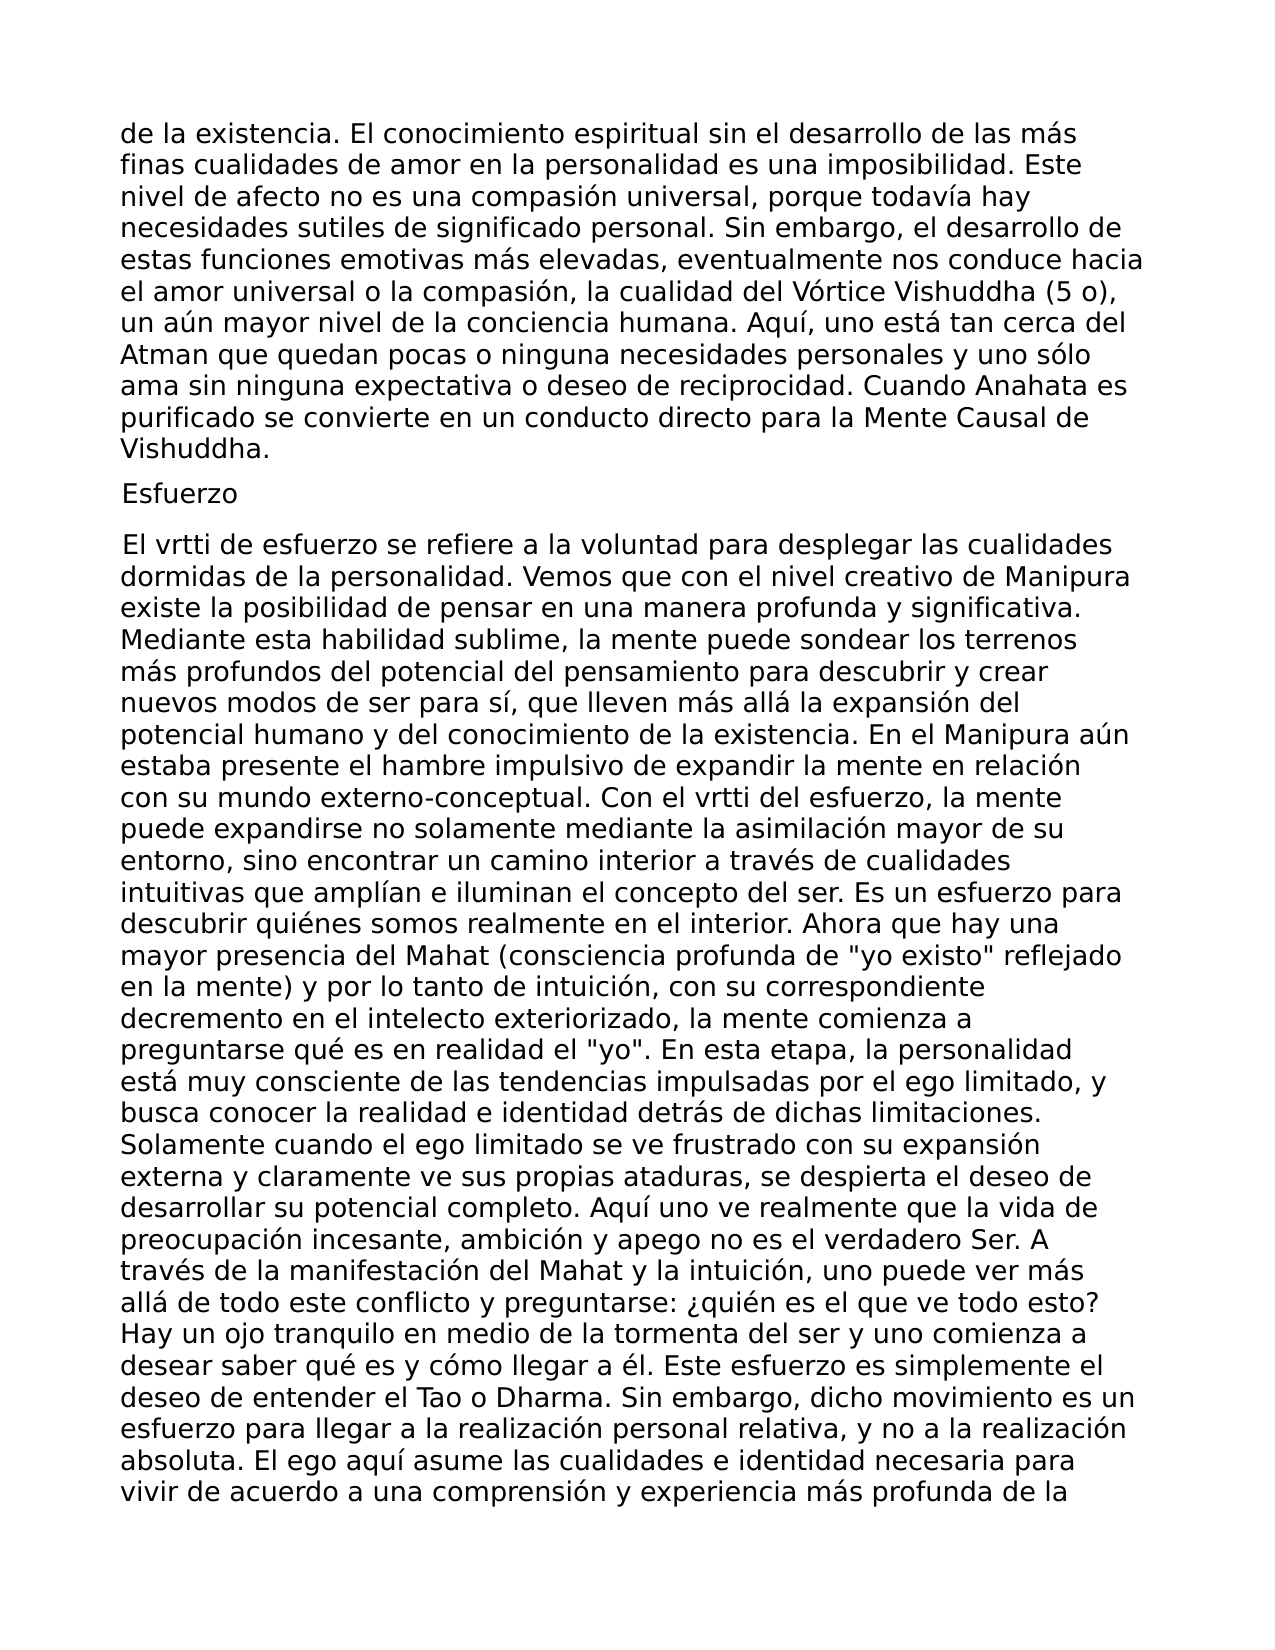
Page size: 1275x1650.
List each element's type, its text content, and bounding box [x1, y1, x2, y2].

text de la existencia. El conocimiento espiritual sin el desarrollo de las más finas cualidades de amor en la personalidad es una imposibilidad. Este nivel de afecto no es una compasión universal, porque todavía hay necesidades sutiles de significado personal. Sin embargo, el desarrollo de estas funciones emotivas más elevadas, eventualmente nos conduce hacia el amor universal o la compasión, la cualidad del Vórtice Vishuddha (5 o), un aún mayor nivel de la conciencia humana. Aquí, uno está tan cerca del Atman que quedan pocas o ninguna necesidades personales y uno sólo ama sin ninguna expectativa o deseo de reciprocidad. Cuando Anahata es purificado se convierte en un conducto directo para la Mente Causal de Vishuddha. [120, 118, 1149, 465]
text Esfuerzo [121, 478, 1156, 510]
text El vrtti de esfuerzo se refiere a la voluntad para desplegar las cualidades dormidas de la personalidad. Vemos que con el nivel creativo de Manipura existe la posibilidad de pensar en una manera profunda y significativa. Mediante esta habilidad sublime, la mente puede sondear los terrenos más profundos del potencial del pensamiento para descubrir y crear nuevos modos de ser para sí, que lleven más allá la expansión del potencial humano y del conocimiento de la existencia. En el Manipura aún estaba presente el hambre impulsivo de expandir la mente en relación con su mundo externo-conceptual. Con el vrtti del esfuerzo, la mente puede expandirse no solamente mediante la asimilación mayor de su entorno, sino encontrar un camino interior a través de cualidades intuitivas que amplían e iluminan el concepto del ser. Es un esfuerzo para descubrir quiénes somos realmente en el interior. Ahora que hay una mayor presencia del Mahat (consciencia profunda de "yo existo" reflejado en la mente) y por lo tanto de intuición, con su correspondiente decremento en el intelecto exteriorizado, la mente comienza a preguntarse qué es en realidad el "yo". En esta etapa, la personalidad está muy consciente de las tendencias impulsadas por el ego limitado, y busca conocer la realidad e identidad detrás de dichas limitaciones. Solamente cuando el ego limitado se ve frustrado con su expansión externa y claramente ve sus propias ataduras, se despierta el deseo de desarrollar su potencial completo. Aquí uno ve realmente que la vida de preocupación incesante, ambición y apego no es el verdadero Ser. A través de la manifestación del Mahat y la intuición, uno puede ver más allá de todo este conflicto y preguntarse: ¿quién es el que ve todo esto? Hay un ojo tranquilo en medio de la tormenta del ser y uno comienza a desear saber qué es y cómo llegar a él. Este esfuerzo es simplemente el deseo de entender el Tao o Dharma. Sin embargo, dicho movimiento es un esfuerzo para llegar a la realización personal relativa, y no a la realización absoluta. El ego aquí asume las cualidades e identidad necesaria para vivir de acuerdo a una comprensión y experiencia más profunda de la [120, 530, 1136, 1508]
